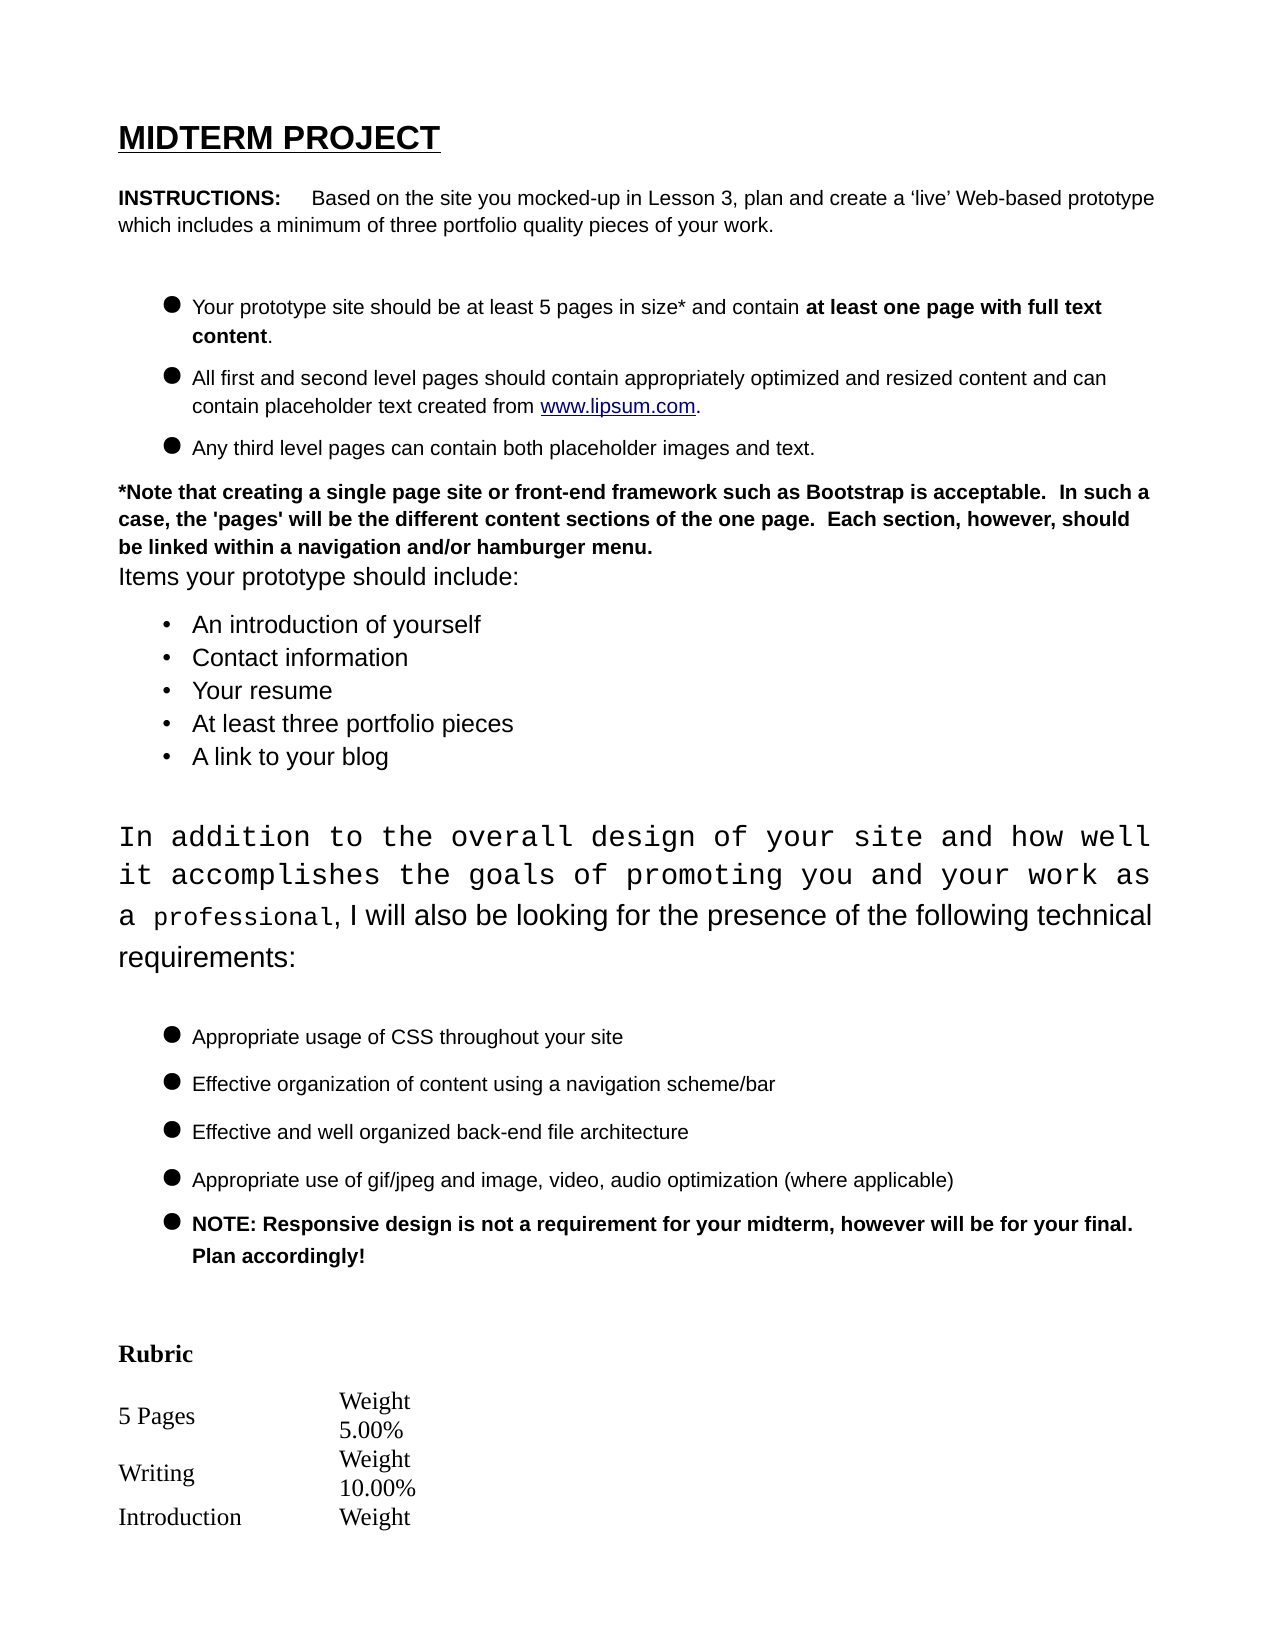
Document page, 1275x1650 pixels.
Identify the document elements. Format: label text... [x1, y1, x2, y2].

table_cell Weight 5.00% [339, 1386, 476, 1444]
list At least three portfolio pieces [162, 709, 1157, 738]
text INSTRUCTIONS: Based on the site you mocked-up in Lesson 3, plan and create a ‘live’ Web-based prototype which includes a minimum of three portfolio quality pieces of your work. [118, 185, 1157, 237]
table_header Rubric [118, 1321, 339, 1386]
table_cell Writing [118, 1444, 339, 1501]
table_cell Weight [339, 1501, 476, 1531]
list Any third level pages can contain both placeholder images and text. [162, 436, 1157, 461]
table_cell 5 Pages [118, 1386, 339, 1444]
list An introduction of yourself [162, 610, 1157, 639]
list Effective organization of content using a navigation scheme/bar [162, 1068, 1157, 1097]
list A link to your blog [162, 742, 1157, 771]
table_cell Weight 10.00% [339, 1444, 476, 1501]
list Your resume [162, 676, 1157, 705]
text In addition to the overall design of your site and how well it accomplishes the goals of promoting you and your work as a professional, I will also be looking for the presence of the following technical requirements: [118, 822, 1157, 973]
list Effective and well organized back-end file architecture [162, 1116, 1157, 1145]
list All first and second level pages should contain appropriately optimized and resized content and can contain placeholder text created from www.lipsum.com. [162, 366, 1157, 418]
list Appropriate use of gif/jpeg and image, video, audio optimization (where applicable) [162, 1164, 1157, 1192]
list Contact information [162, 643, 1157, 672]
list Your prototype site should be at least 5 pages in size* and contain at least one page with full text content. [162, 295, 1157, 347]
text *Note that creating a single page site or front-end framework such as Bootstrap is acceptable. In such a case, the 'pages' will be the different content sections of the one page. Each section, however, should be linked within a navigation and/or hamburger menu. [118, 479, 1157, 558]
list NOTE: Responsive design is not a requirement for your midterm, however will be for your final. Plan accordingly! [162, 1211, 1157, 1269]
table_cell Introduction [118, 1501, 339, 1531]
table_header [339, 1321, 476, 1386]
text Items your prototype should include: [118, 562, 1157, 591]
list Appropriate usage of CSS throughout your site [162, 1025, 1157, 1050]
text MIDTERM PROJECT [118, 118, 1157, 157]
